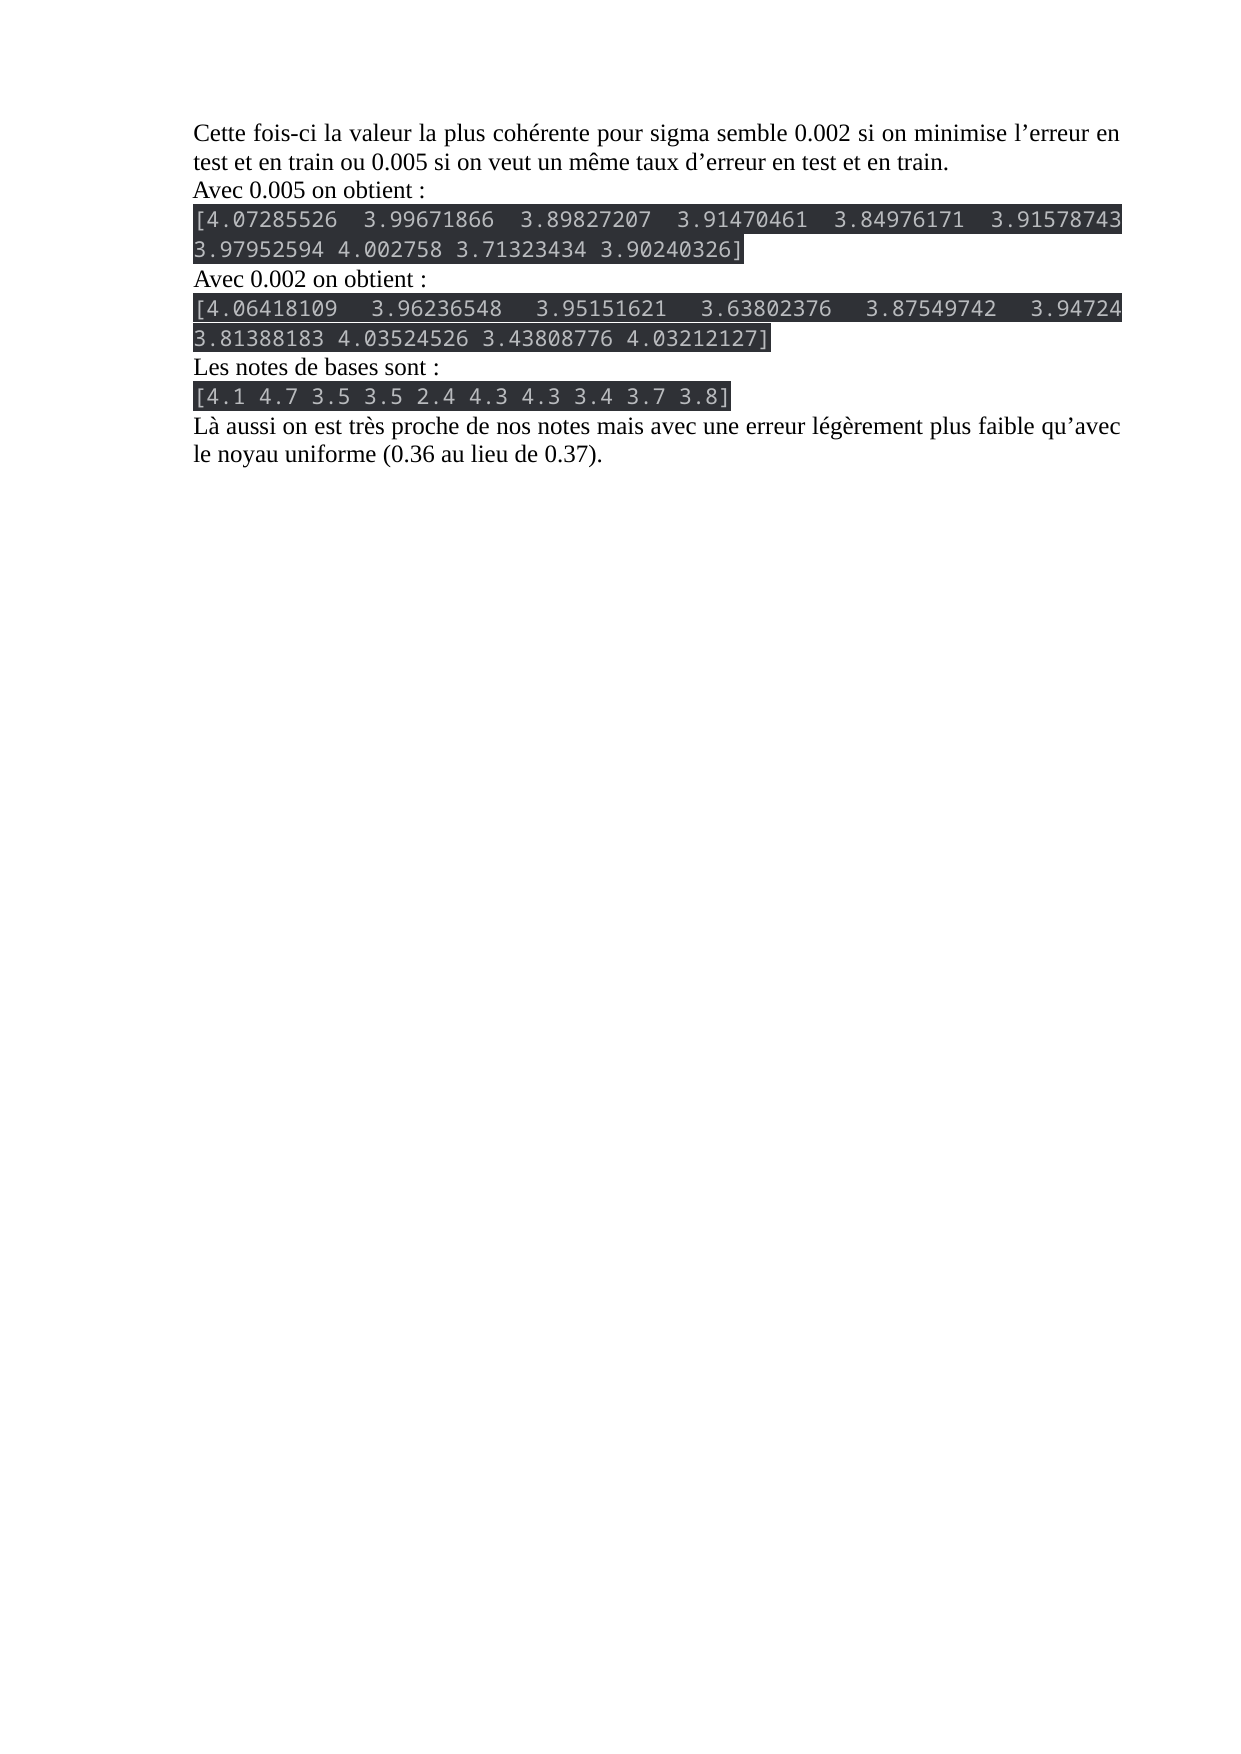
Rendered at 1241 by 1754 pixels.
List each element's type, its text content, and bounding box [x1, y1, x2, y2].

text [4.1 4.7 3.5 3.5 2.4 4.3 4.3 3.4 3.7 3.8] [193, 381, 1122, 411]
text Avec 0.002 on obtient : [193, 264, 1122, 293]
text Cette fois-ci la valeur la plus cohérente pour sigma semble 0.002 si on minimise l’erreur en test et en train ou 0.005 si on veut un même taux d’erreur en test et en train. [193, 118, 1122, 176]
text Les notes de bases sont : [193, 352, 1122, 381]
text Avec 0.005 on obtient : [118, 176, 1122, 204]
text Là aussi on est très proche de nos notes mais avec une erreur légèrement plus faible qu’avec le noyau uniforme (0.36 au lieu de 0.37). [193, 411, 1122, 468]
text [4.06418109 3.96236548 3.95151621 3.63802376 3.87549742 3.94724 3.81388183 4.03524526 3.43808776 4.03212127] [193, 293, 1122, 352]
text [4.07285526 3.99671866 3.89827207 3.91470461 3.84976171 3.91578743 3.97952594 4.002758 3.71323434 3.90240326] [193, 204, 1122, 264]
